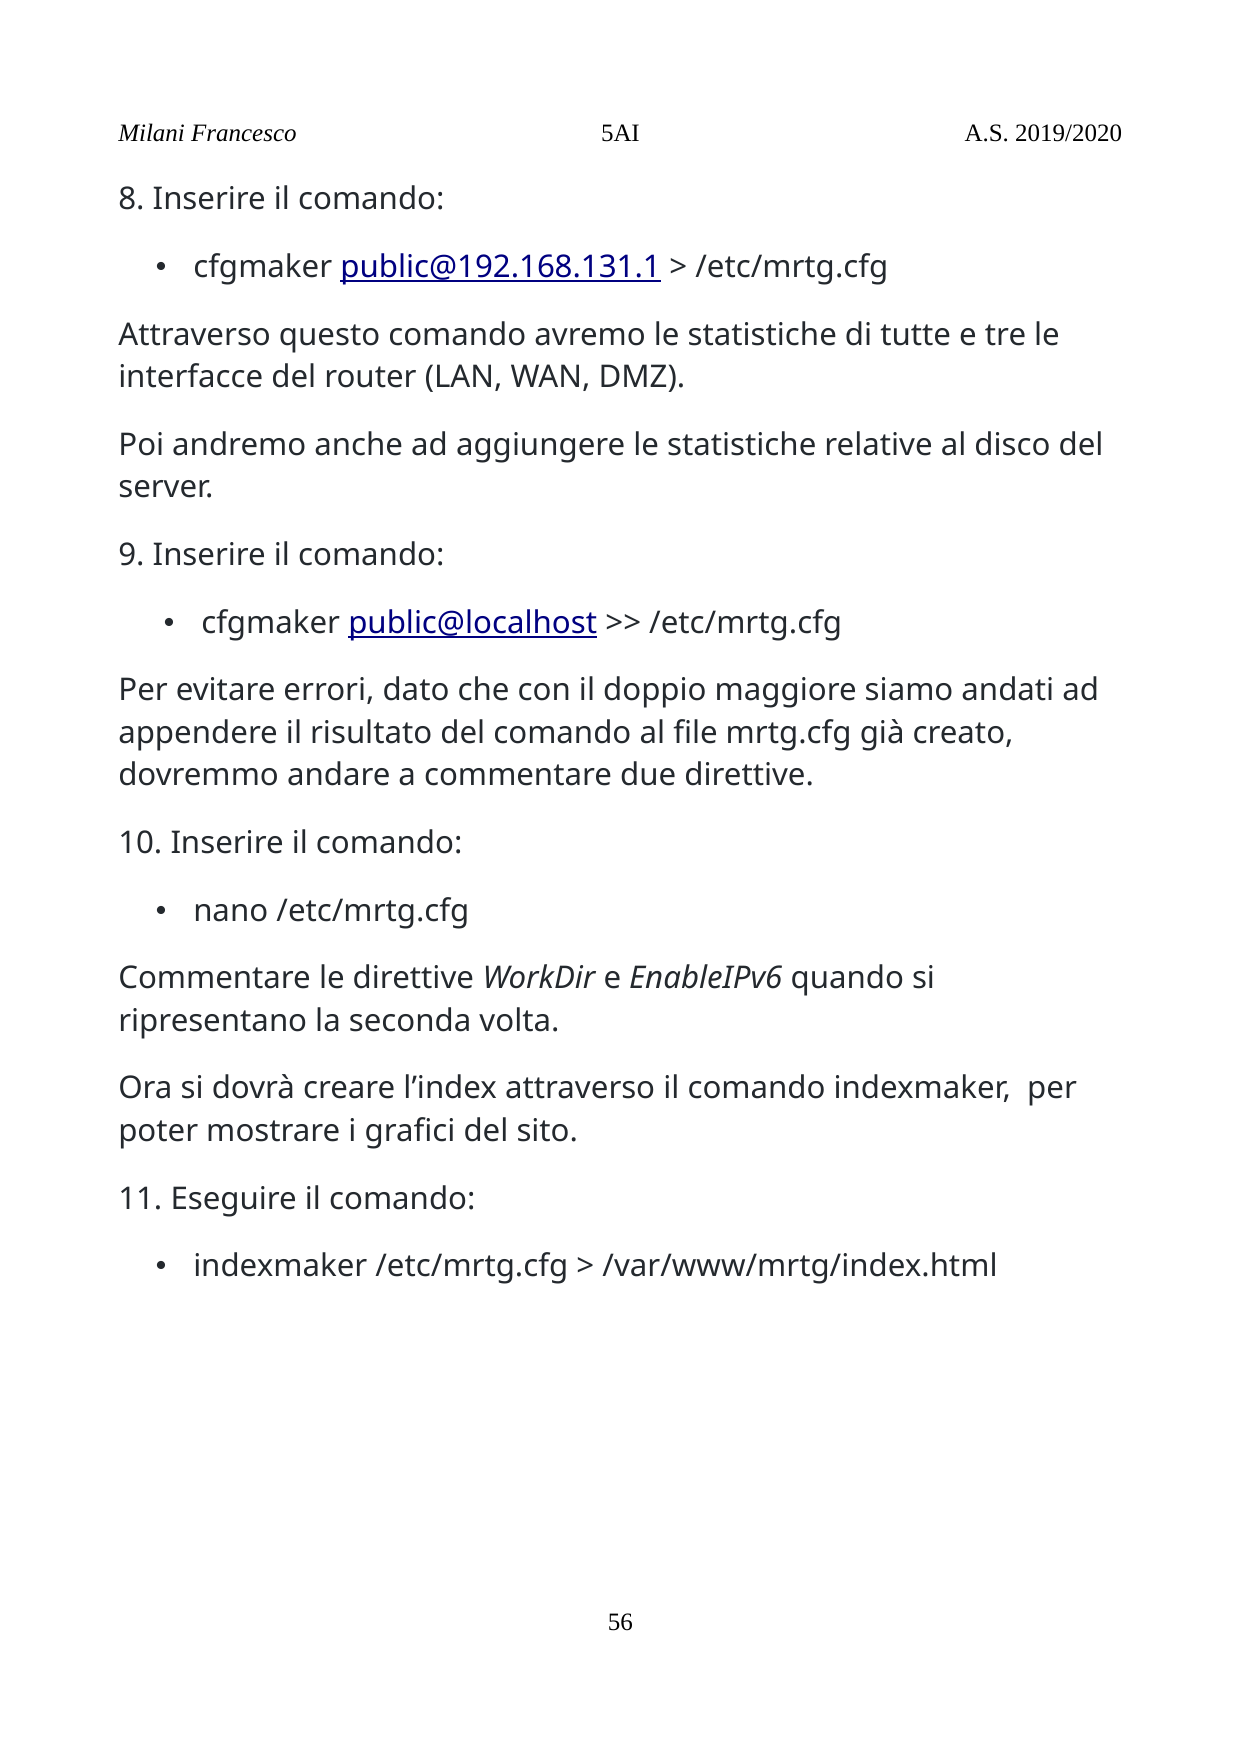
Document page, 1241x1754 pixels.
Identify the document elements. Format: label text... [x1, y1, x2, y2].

text Commentare le direttive WorkDir e EnableIPv6 quando si ripresentano la seconda volta. [118, 955, 1122, 1040]
text Attraverso questo comando avremo le statistiche di tutte e tre le interfacce del router (LAN, WAN, DMZ). [118, 312, 1122, 397]
list indexmaker /etc/mrtg.cfg > /var/www/mrtg/index.html [156, 1243, 1122, 1286]
text 9. Inserire il comando: [118, 532, 1122, 574]
text 8. Inserire il comando: [118, 176, 1122, 219]
text Per evitare errori, dato che con il doppio maggiore siamo andati ad appendere il risultato del comando al file mrtg.cfg già creato, dovremmo andare a commentare due direttive. [118, 667, 1122, 795]
list cfgmaker public@192.168.131.1 > /etc/mrtg.cfg [156, 244, 1122, 287]
list nano /etc/mrtg.cfg [156, 888, 1122, 930]
list cfgmaker public@localhost >> /etc/mrtg.cfg [163, 599, 1122, 642]
text 10. Inserire il comando: [118, 820, 1122, 863]
text Poi andremo anche ad aggiungere le statistiche relative al disco del server. [118, 422, 1122, 507]
text Ora si dovrà creare l’index attraverso il comando indexmaker, per poter mostrare i grafici del sito. [118, 1065, 1122, 1151]
text 11. Eseguire il comando: [118, 1176, 1122, 1218]
